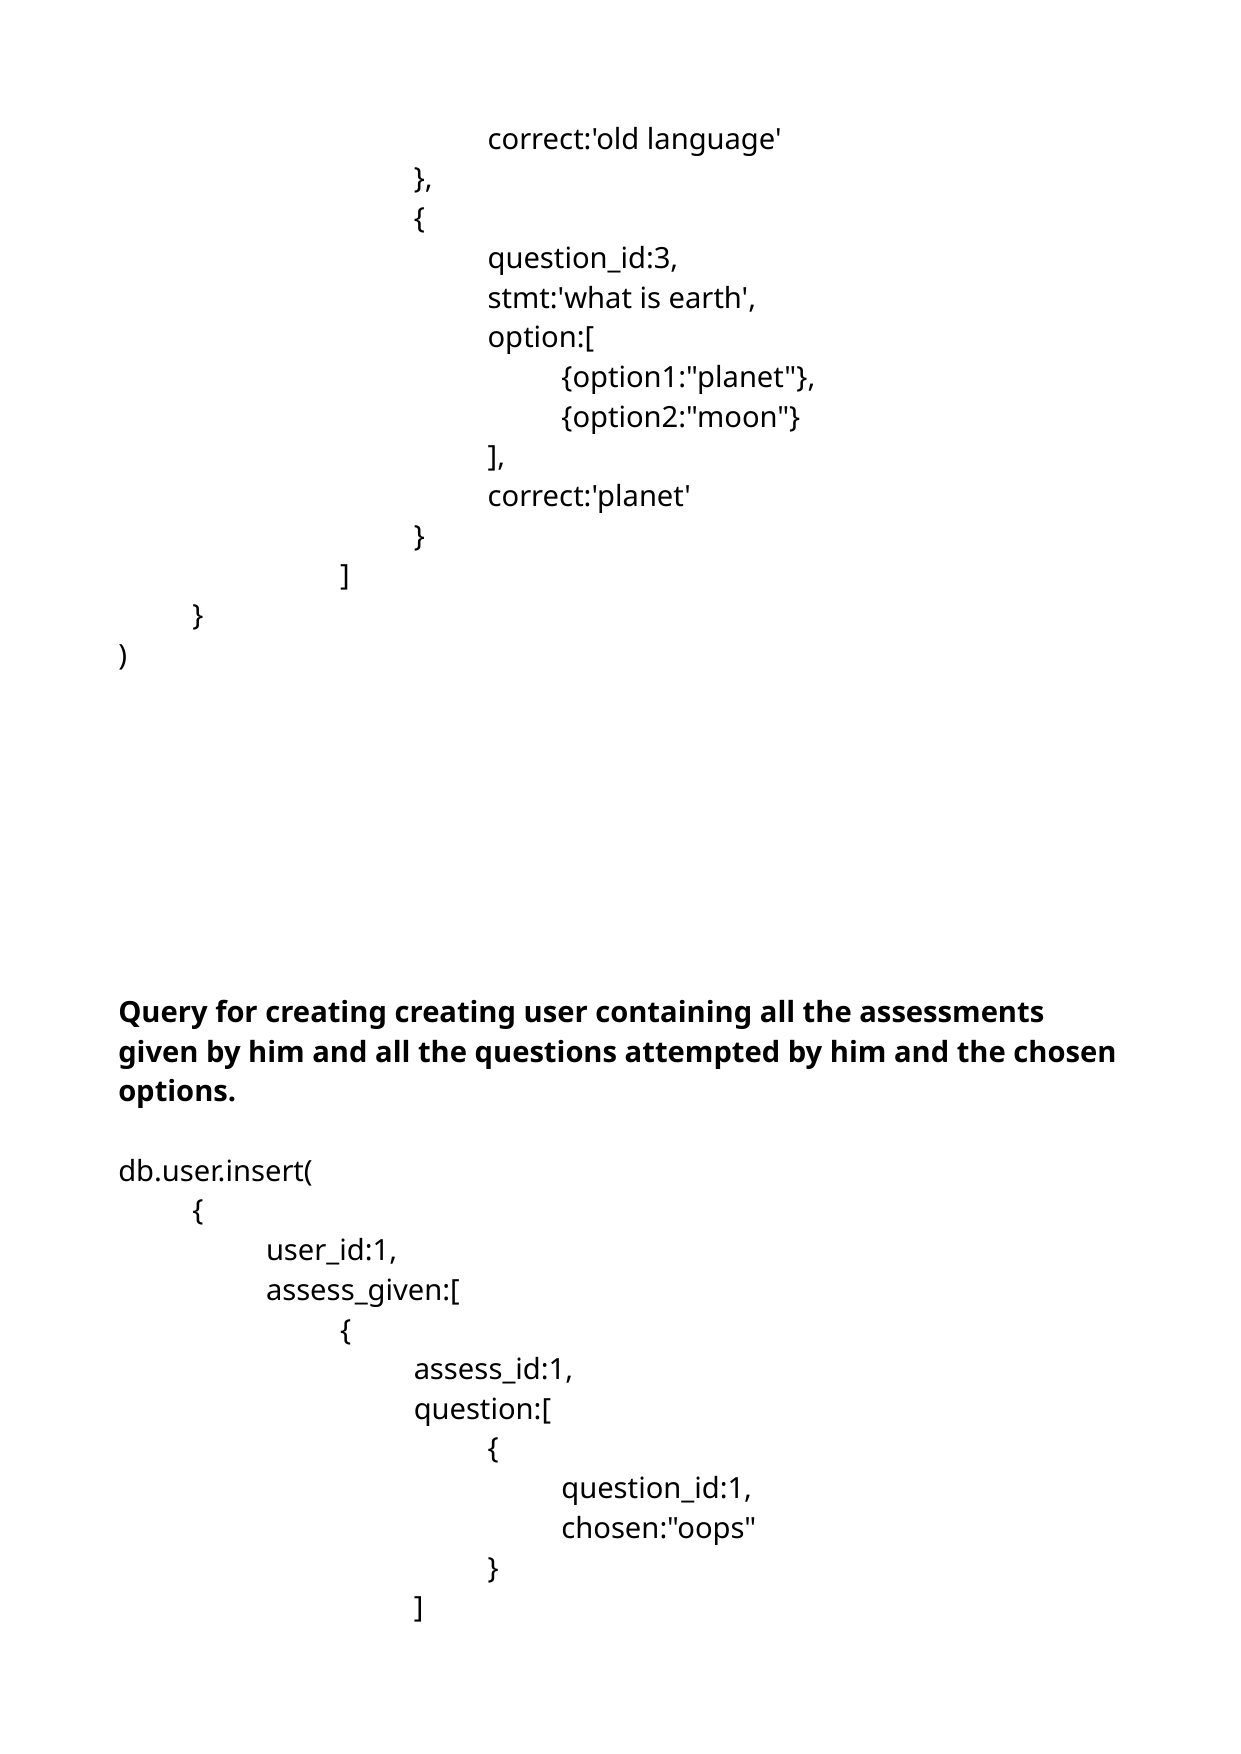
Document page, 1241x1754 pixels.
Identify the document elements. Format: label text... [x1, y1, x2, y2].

text db.user.insert( [118, 1150, 1122, 1190]
text ] [118, 555, 1122, 594]
text { [118, 1428, 1122, 1467]
text { [118, 1190, 1122, 1229]
text user_id:1, [118, 1229, 1122, 1269]
text ], [118, 436, 1122, 475]
text question:[ [118, 1388, 1122, 1428]
text Query for creating creating user containing all the assessments given by him and all the questions attempted by him and the chosen options. [118, 991, 1122, 1110]
text correct:'old language' [118, 118, 1122, 158]
text assess_given:[ [118, 1269, 1122, 1309]
text assess_id:1, [118, 1348, 1122, 1388]
text option:[ [118, 317, 1122, 356]
text question_id:1, [118, 1467, 1122, 1507]
text stmt:'what is earth', [118, 277, 1122, 317]
text { [118, 197, 1122, 237]
text question_id:3, [118, 237, 1122, 277]
text } [118, 515, 1122, 555]
text {option1:"planet"}, [118, 356, 1122, 396]
text {option2:"moon"} [118, 396, 1122, 436]
text }, [118, 158, 1122, 197]
text } [118, 1547, 1122, 1587]
text correct:'planet' [118, 475, 1122, 515]
text ) [118, 634, 1122, 674]
text chosen:"oops" [118, 1507, 1122, 1547]
text ] [118, 1587, 1122, 1626]
text { [118, 1309, 1122, 1348]
text } [118, 594, 1122, 634]
